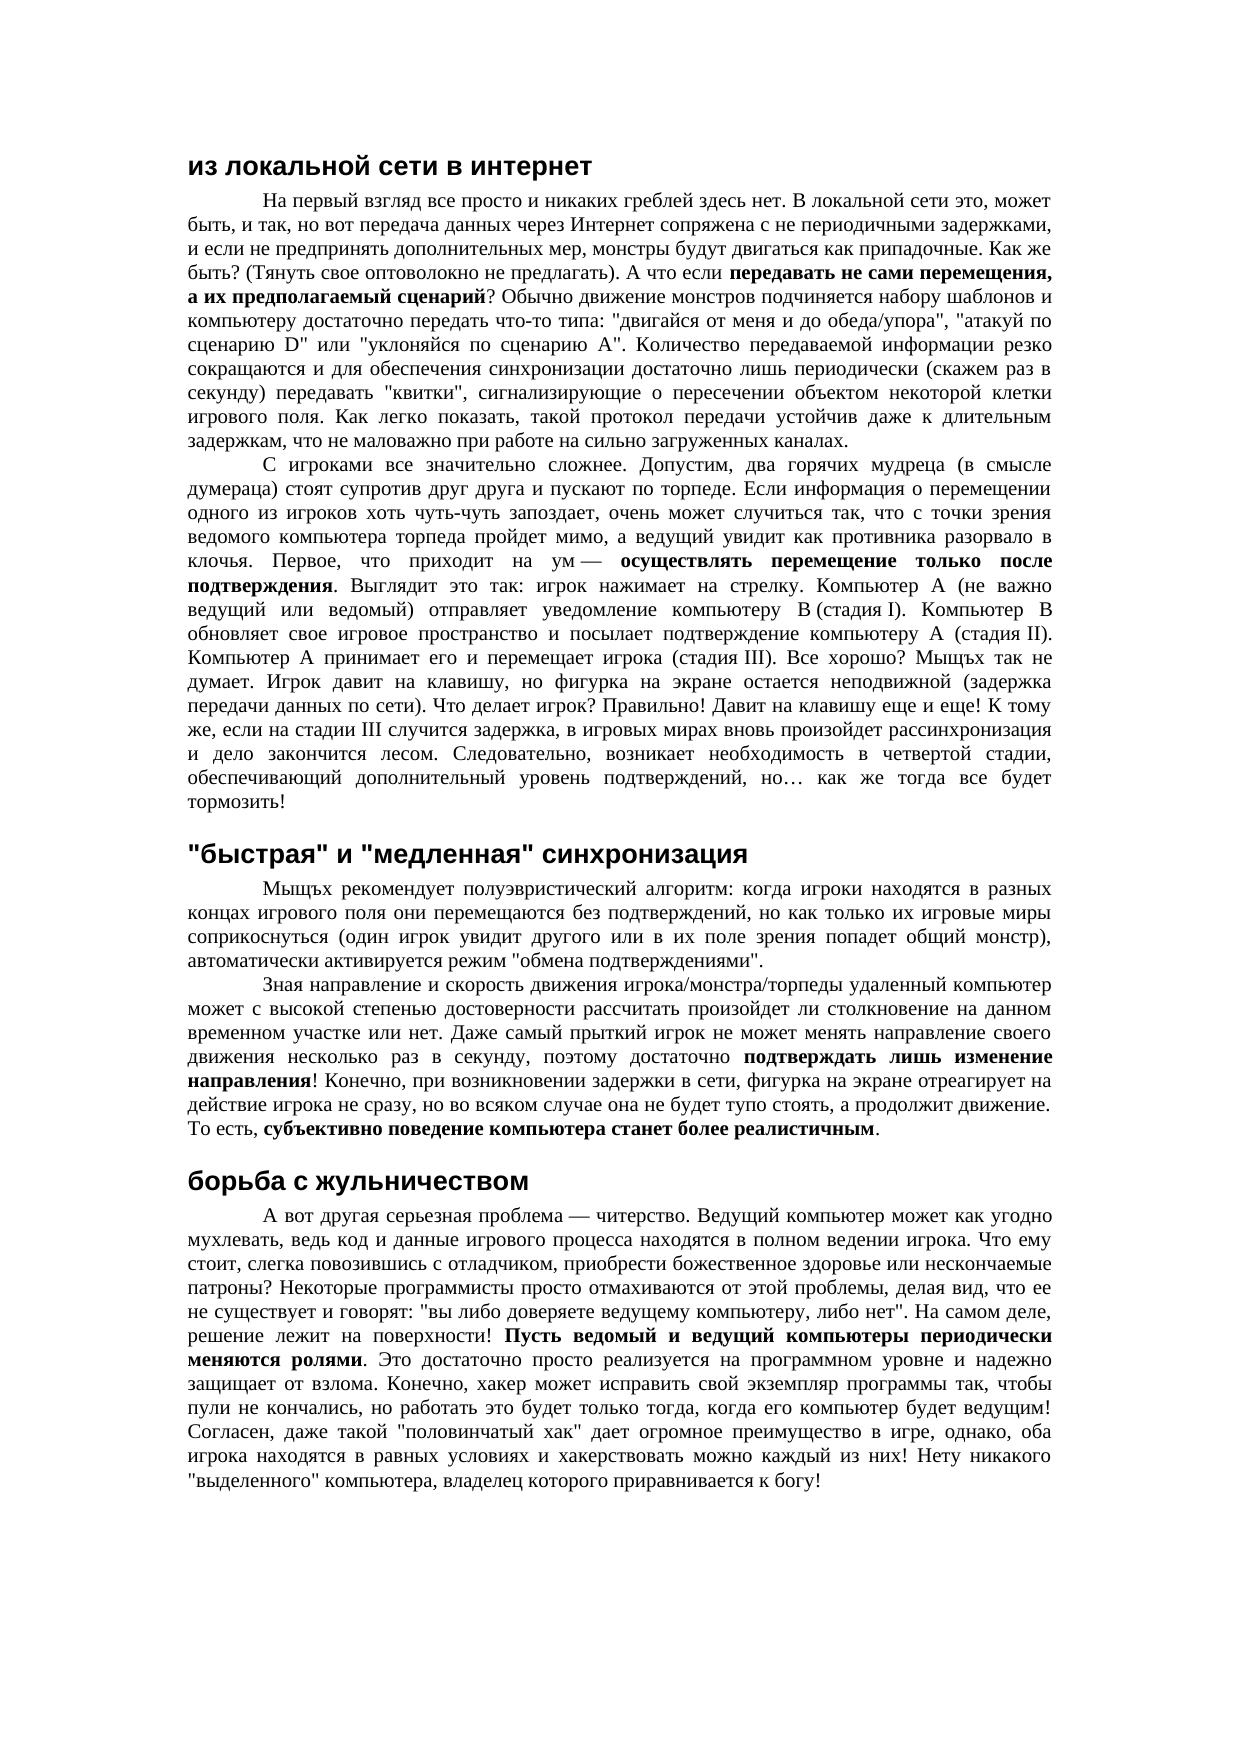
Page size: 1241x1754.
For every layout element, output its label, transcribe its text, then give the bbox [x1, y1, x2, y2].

subtitle из локальной сети в интернет [187, 150, 1053, 181]
subtitle "быстрая" и "медленная" синхронизация [187, 838, 1053, 869]
text С игроками все значительно сложнее. Допустим, два горячих мудреца (в смысле думераца) стоят супротив друг друга и пускают по торпеде. Если информация о перемещении одного из игроков хоть чуть-чуть запоздает, очень может случиться так, что с точки зрения ведомого компьютера торпеда пройдет мимо, а ведущий увидит как противника разорвало в клочья. Первое, что приходит на ум — осуществлять перемещение только после подтверждения. Выглядит это так: игрок нажимает на стрелку. Компьютер А (не важно ведущий или ведомый) отправляет уведомление компьютеру B (стадия I). Компьютер B обновляет свое игровое пространство и посылает подтверждение компьютеру А (стадия II). Компьютер А принимает его и перемещает игрока (стадия III). Все хорошо? Мыщъх так не думает. Игрок давит на клавишу, но фигурка на экране остается неподвижной (задержка передачи данных по сети). Что делает игрок? Правильно! Давит на клавишу еще и еще! К тому же, если на стадии III случится задержка, в игровых мирах вновь произойдет рассинхронизация и дело закончится лесом. Следовательно, возникает необходимость в четвертой стадии, обеспечивающий дополнительный уровень подтверждений, но… как же тогда все будет тормозить! [187, 452, 1053, 813]
text На первый взгляд все просто и никаких греблей здесь нет. В локальной сети это, может быть, и так, но вот передача данных через Интернет сопряжена с не периодичными задержками, и если не предпринять дополнительных мер, монстры будут двигаться как припадочные. Как же быть? (Тянуть свое оптоволокно не предлагать). А что если передавать не сами перемещения, а их предполагаемый сценарий? Обычно движение монстров подчиняется набору шаблонов и компьютеру достаточно передать что-то типа: "двигайся от меня и до обеда/упора", "атакуй по сценарию D" или "уклоняйся по сценарию A". Количество передаваемой информации резко сокращаются и для обеспечения синхронизации достаточно лишь периодически (скажем раз в секунду) передавать "квитки", сигнализирующие о пересечении объектом некоторой клетки игрового поля. Как легко показать, такой протокол передачи устойчив даже к длительным задержкам, что не маловажно при работе на сильно загруженных каналах. [187, 187, 1053, 452]
text А вот другая серьезная проблема — читерство. Ведущий компьютер может как угодно мухлевать, ведь код и данные игрового процесса находятся в полном ведении игрока. Что ему стоит, слегка повозившись с отладчиком, приобрести божественное здоровье или нескончаемые патроны? Некоторые программисты просто отмахиваются от этой проблемы, делая вид, что ее не существует и говорят: "вы либо доверяете ведущему компьютеру, либо нет". На самом деле, решение лежит на поверхности! Пусть ведомый и ведущий компьютеры периодически меняются ролями. Это достаточно просто реализуется на программном уровне и надежно защищает от взлома. Конечно, хакер может исправить свой экземпляр программы так, чтобы пули не кончались, но работать это будет только тогда, когда его компьютер будет ведущим! Согласен, даже такой "половинчатый хак" дает огромное преимущество в игре, однако, оба игрока находятся в равных условиях и хакерствовать можно каждый из них! Нету никакого "выделенного" компьютера, владелец которого приравнивается к богу! [187, 1203, 1053, 1492]
text Зная направление и скорость движения игрока/монстра/торпеды удаленный компьютер может с высокой степенью достоверности рассчитать произойдет ли столкновение на данном временном участке или нет. Даже самый прыткий игрок не может менять направление своего движения несколько раз в секунду, поэтому достаточно подтверждать лишь изменение направления! Конечно, при возникновении задержки в сети, фигурка на экране отреагирует на действие игрока не сразу, но во всяком случае она не будет тупо стоять, а продолжит движение. То есть, субъективно поведение компьютера станет более реалистичным. [187, 972, 1053, 1140]
text Мыщъх рекомендует полуэвристический алгоритм: когда игроки находятся в разных концах игрового поля они перемещаются без подтверждений, но как только их игровые миры соприкоснуться (один игрок увидит другого или в их поле зрения попадет общий монстр), автоматически активируется режим "обмена подтверждениями". [187, 876, 1053, 972]
subtitle борьба с жульничеством [187, 1165, 1053, 1197]
